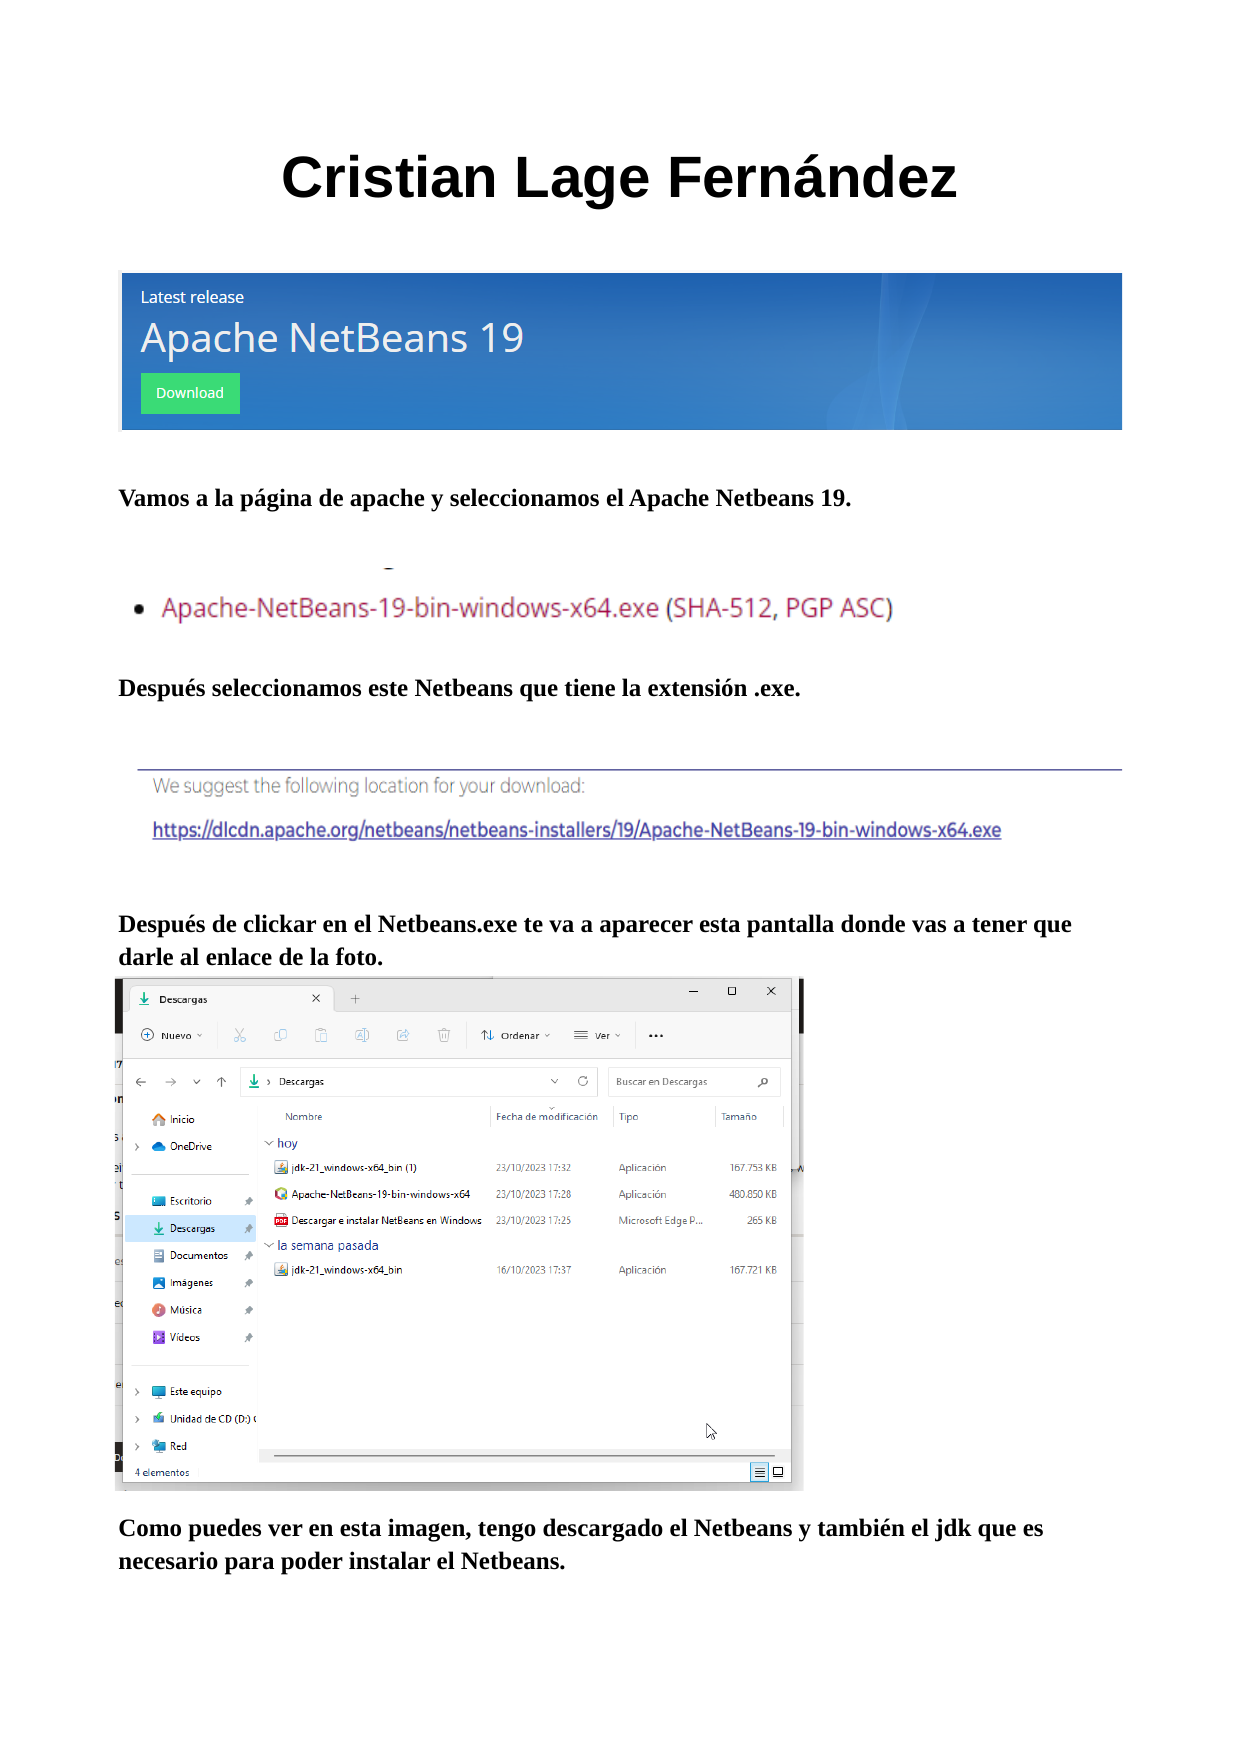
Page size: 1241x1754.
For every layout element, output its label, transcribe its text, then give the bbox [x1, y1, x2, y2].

text Después de clickar en el Netbeans.exe te va a aparecer esta pantalla donde vas a tener que darle al enlace de la foto. [118, 909, 1122, 971]
picture [108, 568, 979, 627]
picture [118, 270, 1123, 432]
text Como puedes ver en esta imagen, tengo descargado el Netbeans y también el jdk que es necesario para poder instalar el Netbeans. [118, 1513, 1122, 1575]
text Después seleccionamos este Netbeans que tiene la extensión .exe. [118, 673, 1122, 702]
picture [114, 976, 804, 1491]
title Cristian Lage Fernández [118, 143, 1122, 210]
picture [118, 768, 1123, 858]
text Vamos a la página de apache y seleccionamos el Apache Netbeans 19. [118, 483, 1122, 512]
